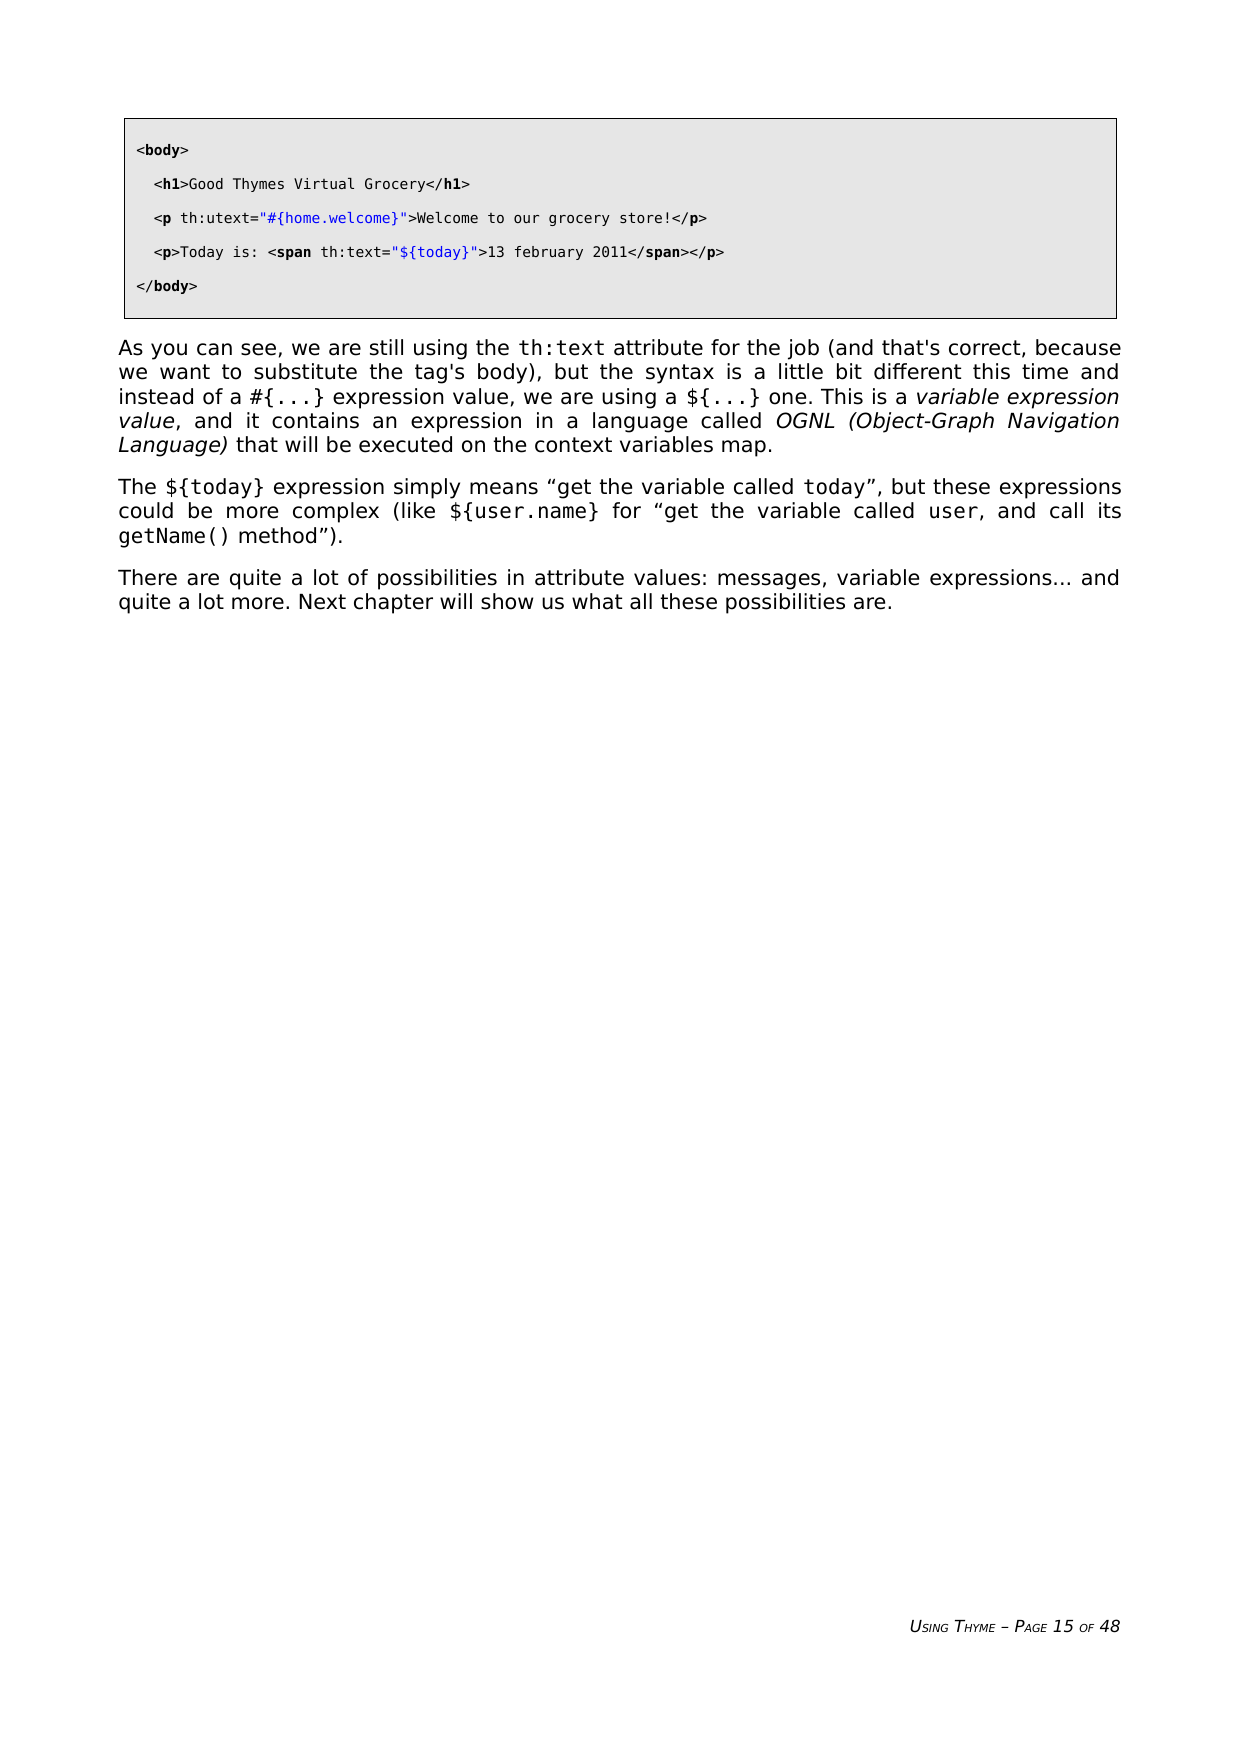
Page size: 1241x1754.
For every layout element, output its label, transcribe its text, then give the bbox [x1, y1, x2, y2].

text There are quite a lot of possibilities in attribute values: messages, variable expressions... and quite a lot more. Next chapter will show us what all these possibilities are. [118, 566, 1122, 614]
text <body> <h1>Good Thymes Virtual Grocery</h1> <p th:utext="#{home.welcome}">Welcome to our grocery store!</p> <p>Today is: <span th:text="${today}">13 february 2011</span></p> </body> [125, 119, 1116, 318]
text As you can see, we are still using the th:text attribute for the job (and that's correct, because we want to substitute the tag's body), but the syntax is a little bit different this time and instead of a #{...} expression value, we are using a ${...} one. This is a variable expression value, and it contains an expression in a language called OGNL (Object-Graph Navigation Language) that will be executed on the context variables map. [118, 336, 1122, 457]
text The ${today} expression simply means “get the variable called today”, but these expressions could be more complex (like ${user.name} for “get the variable called user, and call its getName() method”). [118, 475, 1122, 548]
